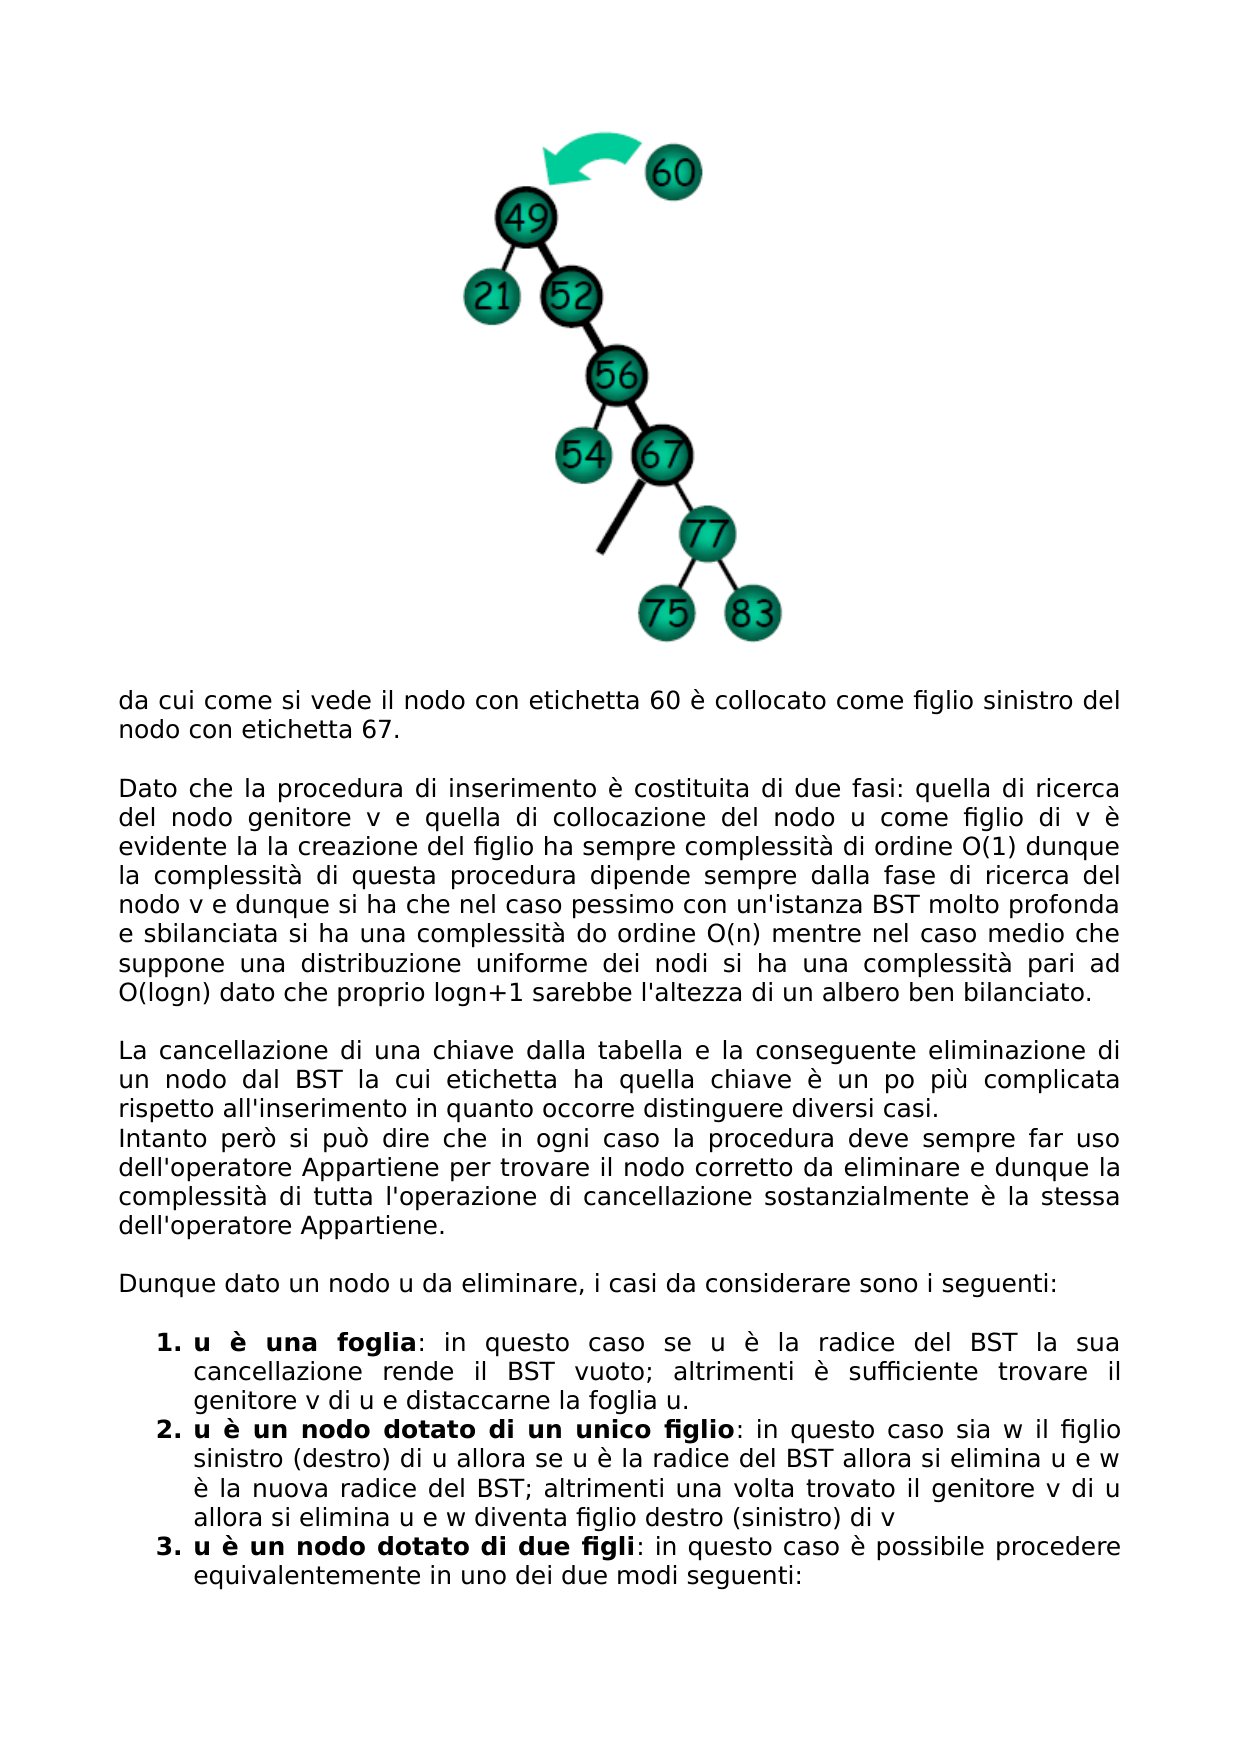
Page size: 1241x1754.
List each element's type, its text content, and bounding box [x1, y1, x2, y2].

picture [440, 118, 801, 657]
list u è un nodo dotato di due figli: in questo caso è possibile procedere equivalentemente in uno dei due modi seguenti: [156, 1532, 1122, 1590]
text Dunque dato un nodo u da eliminare, i casi da considerare sono i seguenti: [118, 1269, 1122, 1299]
text Intanto però si può dire che in ogni caso la procedura deve sempre far uso dell'operatore Appartiene per trovare il nodo corretto da eliminare e dunque la complessità di tutta l'operazione di cancellazione sostanzialmente è la stessa dell'operatore Appartiene. [118, 1124, 1122, 1240]
text La cancellazione di una chiave dalla tabella e la conseguente eliminazione di un nodo dal BST la cui etichetta ha quella chiave è un po più complicata rispetto all'inserimento in quanto occorre distinguere diversi casi. [118, 1036, 1122, 1124]
text da cui come si vede il nodo con etichetta 60 è collocato come figlio sinistro del nodo con etichetta 67. [118, 686, 1122, 744]
text Dato che la procedura di inserimento è costituita di due fasi: quella di ricerca del nodo genitore v e quella di collocazione del nodo u come figlio di v è evidente la la creazione del figlio ha sempre complessità di ordine O(1) dunque la complessità di questa procedura dipende sempre dalla fase di ricerca del nodo v e dunque si ha che nel caso pessimo con un'istanza BST molto profonda e sbilanciata si ha una complessità do ordine O(n) mentre nel caso medio che suppone una distribuzione uniforme dei nodi si ha una complessità pari ad O(logn) dato che proprio logn+1 sarebbe l'altezza di un albero ben bilanciato. [118, 774, 1122, 1007]
list u è un nodo dotato di un unico figlio: in questo caso sia w il figlio sinistro (destro) di u allora se u è la radice del BST allora si elimina u e w è la nuova radice del BST; altrimenti una volta trovato il genitore v di u allora si elimina u e w diventa figlio destro (sinistro) di v [156, 1415, 1122, 1532]
list u è una foglia: in questo caso se u è la radice del BST la sua cancellazione rende il BST vuoto; altrimenti è sufficiente trovare il genitore v di u e distaccarne la foglia u. [156, 1328, 1122, 1415]
